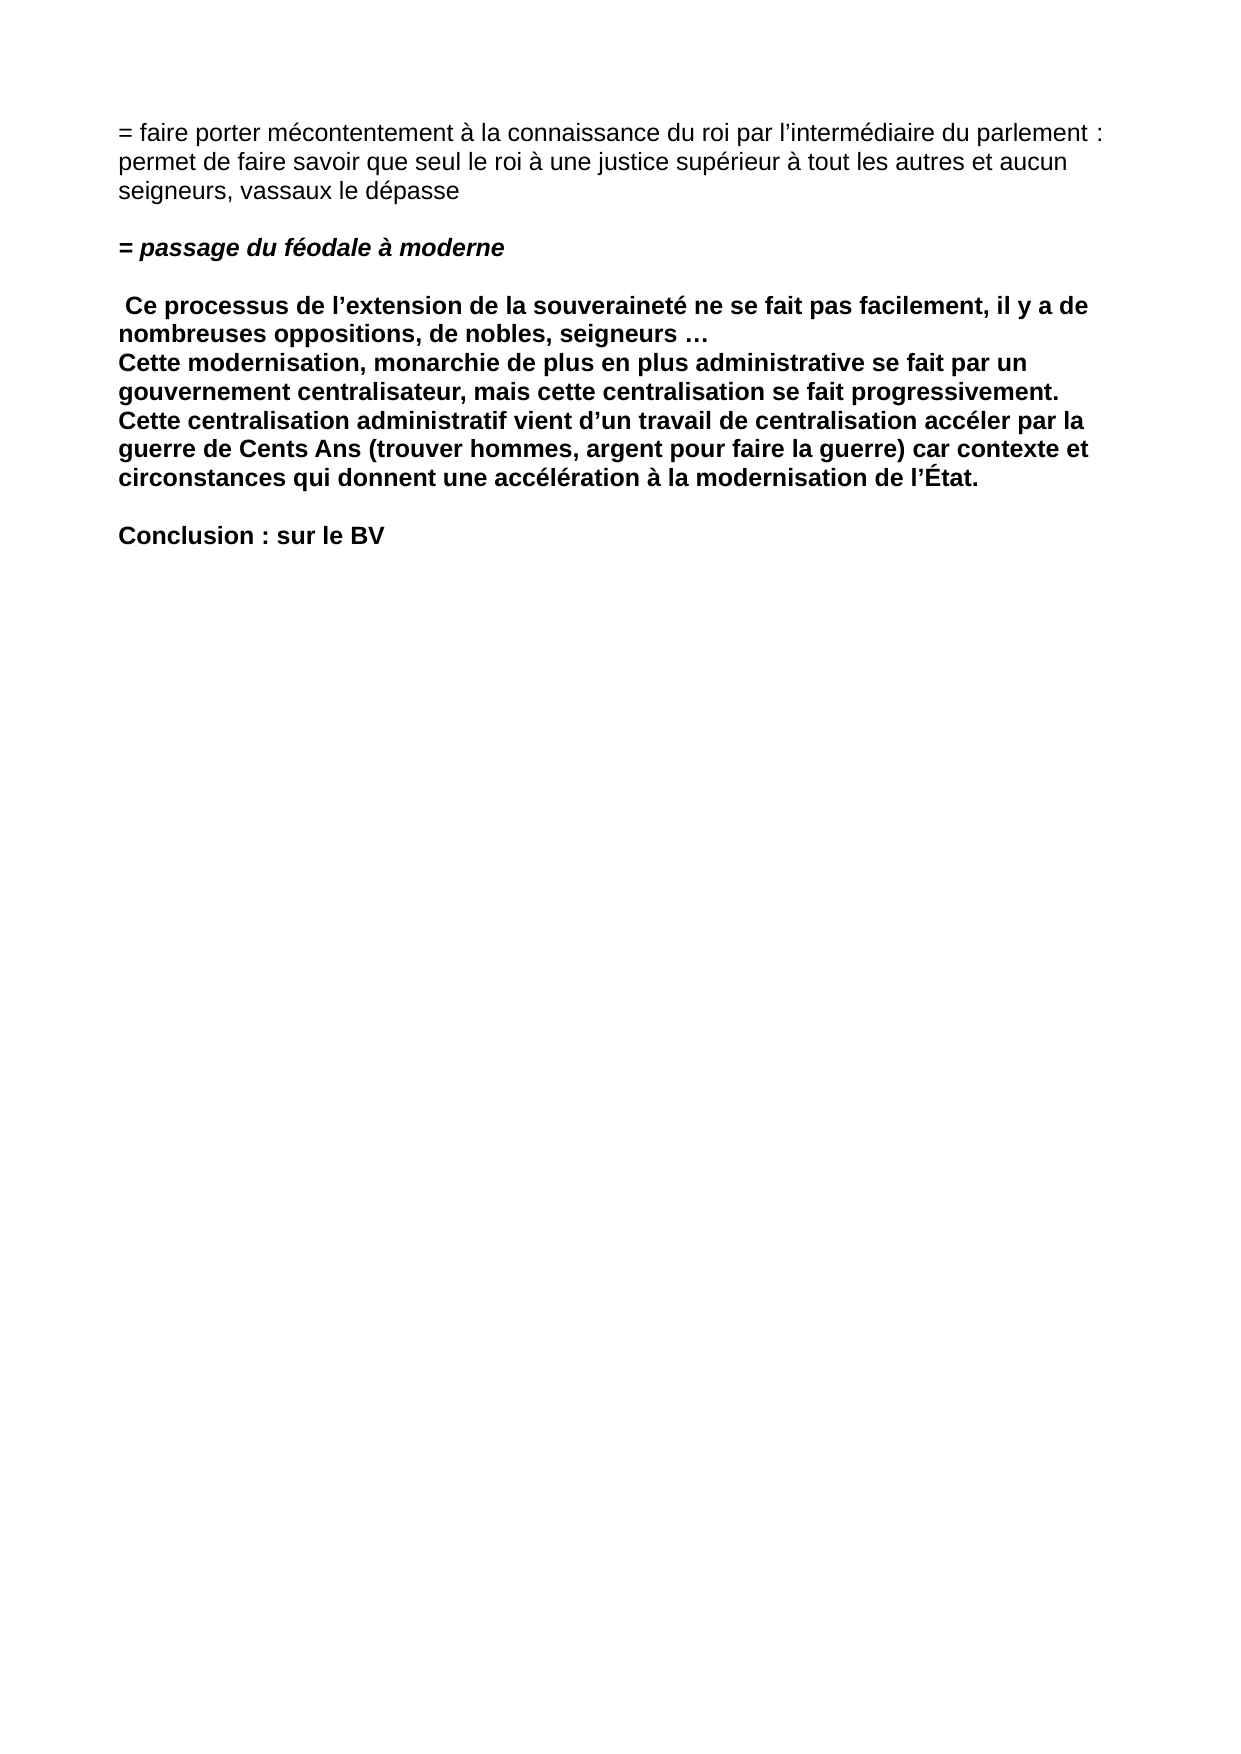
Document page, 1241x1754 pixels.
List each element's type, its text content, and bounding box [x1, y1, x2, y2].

text = faire porter mécontentement à la connaissance du roi par l’intermédiaire du parlement : permet de faire savoir que seul le roi à une justice supérieur à tout les autres et aucun seigneurs, vassaux le dépasse [118, 118, 1122, 204]
text Cette modernisation, monarchie de plus en plus administrative se fait par un gouvernement centralisateur, mais cette centralisation se fait progressivement. Cette centralisation administratif vient d’un travail de centralisation accéler par la guerre de Cents Ans (trouver hommes, argent pour faire la guerre) car contexte et circonstances qui donnent une accélération à la modernisation de l’État. [118, 348, 1122, 492]
text Conclusion : sur le BV [118, 521, 1122, 549]
text Ce processus de l’extension de la souveraineté ne se fait pas facilement, il y a de nombreuses oppositions, de nobles, seigneurs … [118, 291, 1122, 348]
text = passage du féodale à moderne [118, 233, 1122, 262]
